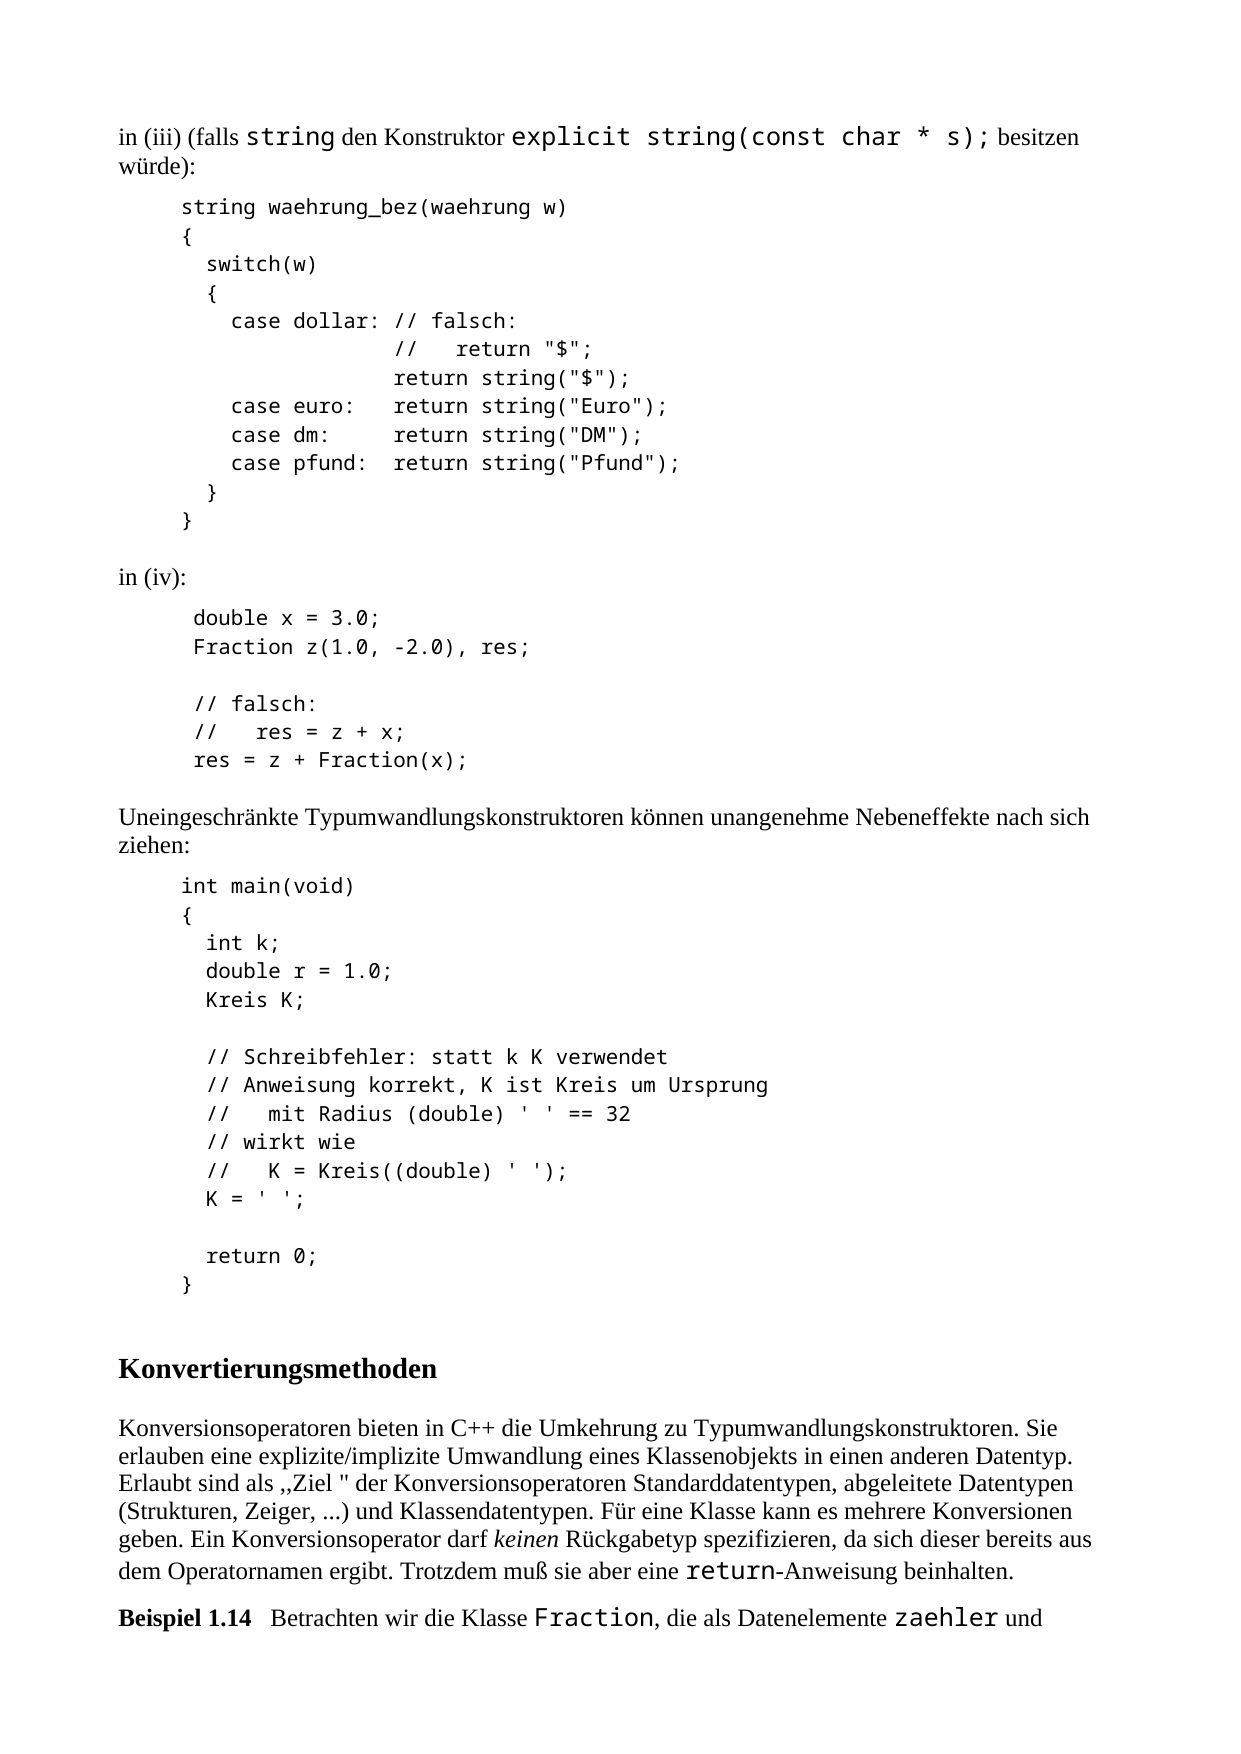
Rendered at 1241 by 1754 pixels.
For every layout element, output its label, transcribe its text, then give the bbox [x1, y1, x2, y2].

text return 0; [118, 1241, 1122, 1269]
text K = ' '; [118, 1184, 1122, 1213]
text // mit Radius (double) ' ' == 32 [118, 1099, 1122, 1127]
text case euro: return string("Euro"); [118, 391, 1122, 420]
text } [118, 477, 1122, 505]
text { [118, 900, 1122, 928]
text res = z + Fraction(x); [118, 746, 1122, 774]
text int k; [118, 928, 1122, 957]
text // return "$"; [118, 334, 1122, 363]
text } [118, 1269, 1122, 1298]
text switch(w) [118, 249, 1122, 278]
text int main(void) [118, 871, 1122, 900]
text case dollar: // falsch: [118, 306, 1122, 334]
text // Anweisung korrekt, K ist Kreis um Ursprung [118, 1070, 1122, 1099]
text case pfund: return string("Pfund"); [118, 448, 1122, 477]
text Konversionsoperatoren bieten in C++ die Umkehrung zu Typumwandlungskonstruktoren. Sie erlauben eine explizite/implizite Umwandlung eines Klassenobjekts in einen anderen Datentyp. Erlaubt sind als ,,Ziel " der Konversionsoperatoren Standarddatentypen, abgeleitete Datentypen (Strukturen, Zeiger, ...) und Klassendatentypen. Für eine Klasse kann es mehrere Konversionen geben. Ein Konversionsoperator darf keinen Rückgabetyp spezifizieren, da sich dieser bereits aus dem Operatornamen ergibt. Trotzdem muß sie aber eine return-Anweisung beinhalten. [118, 1414, 1122, 1587]
text in (iii) (falls string den Konstruktor explicit string(const char * s); besitzen würde): [118, 118, 1122, 180]
text string waehrung_bez(waehrung w) [118, 192, 1122, 221]
subtitle Konvertierungsmethoden [118, 1352, 1122, 1385]
text Kreis K; [118, 985, 1122, 1013]
text // Schreibfehler: statt k K verwendet [118, 1042, 1122, 1070]
text { [118, 221, 1122, 249]
text Fraction z(1.0, -2.0), res; [118, 632, 1122, 660]
text Uneingeschränkte Typumwandlungskonstruktoren können unangenehme Nebeneffekte nach sich ziehen: [118, 803, 1122, 859]
text // wirkt wie [118, 1127, 1122, 1156]
text return string("$"); [118, 363, 1122, 391]
text { [118, 278, 1122, 306]
text Beispiel 1.14 Betrachten wir die Klasse Fraction, die als Datenelemente zaehler und [118, 1599, 1122, 1633]
text in (iv): [118, 563, 1122, 591]
text // K = Kreis((double) ' '); [118, 1156, 1122, 1184]
text // falsch: [118, 689, 1122, 717]
text double x = 3.0; [118, 603, 1122, 632]
text case dm: return string("DM"); [118, 420, 1122, 448]
text double r = 1.0; [118, 957, 1122, 985]
text // res = z + x; [118, 717, 1122, 746]
text } [118, 505, 1122, 534]
